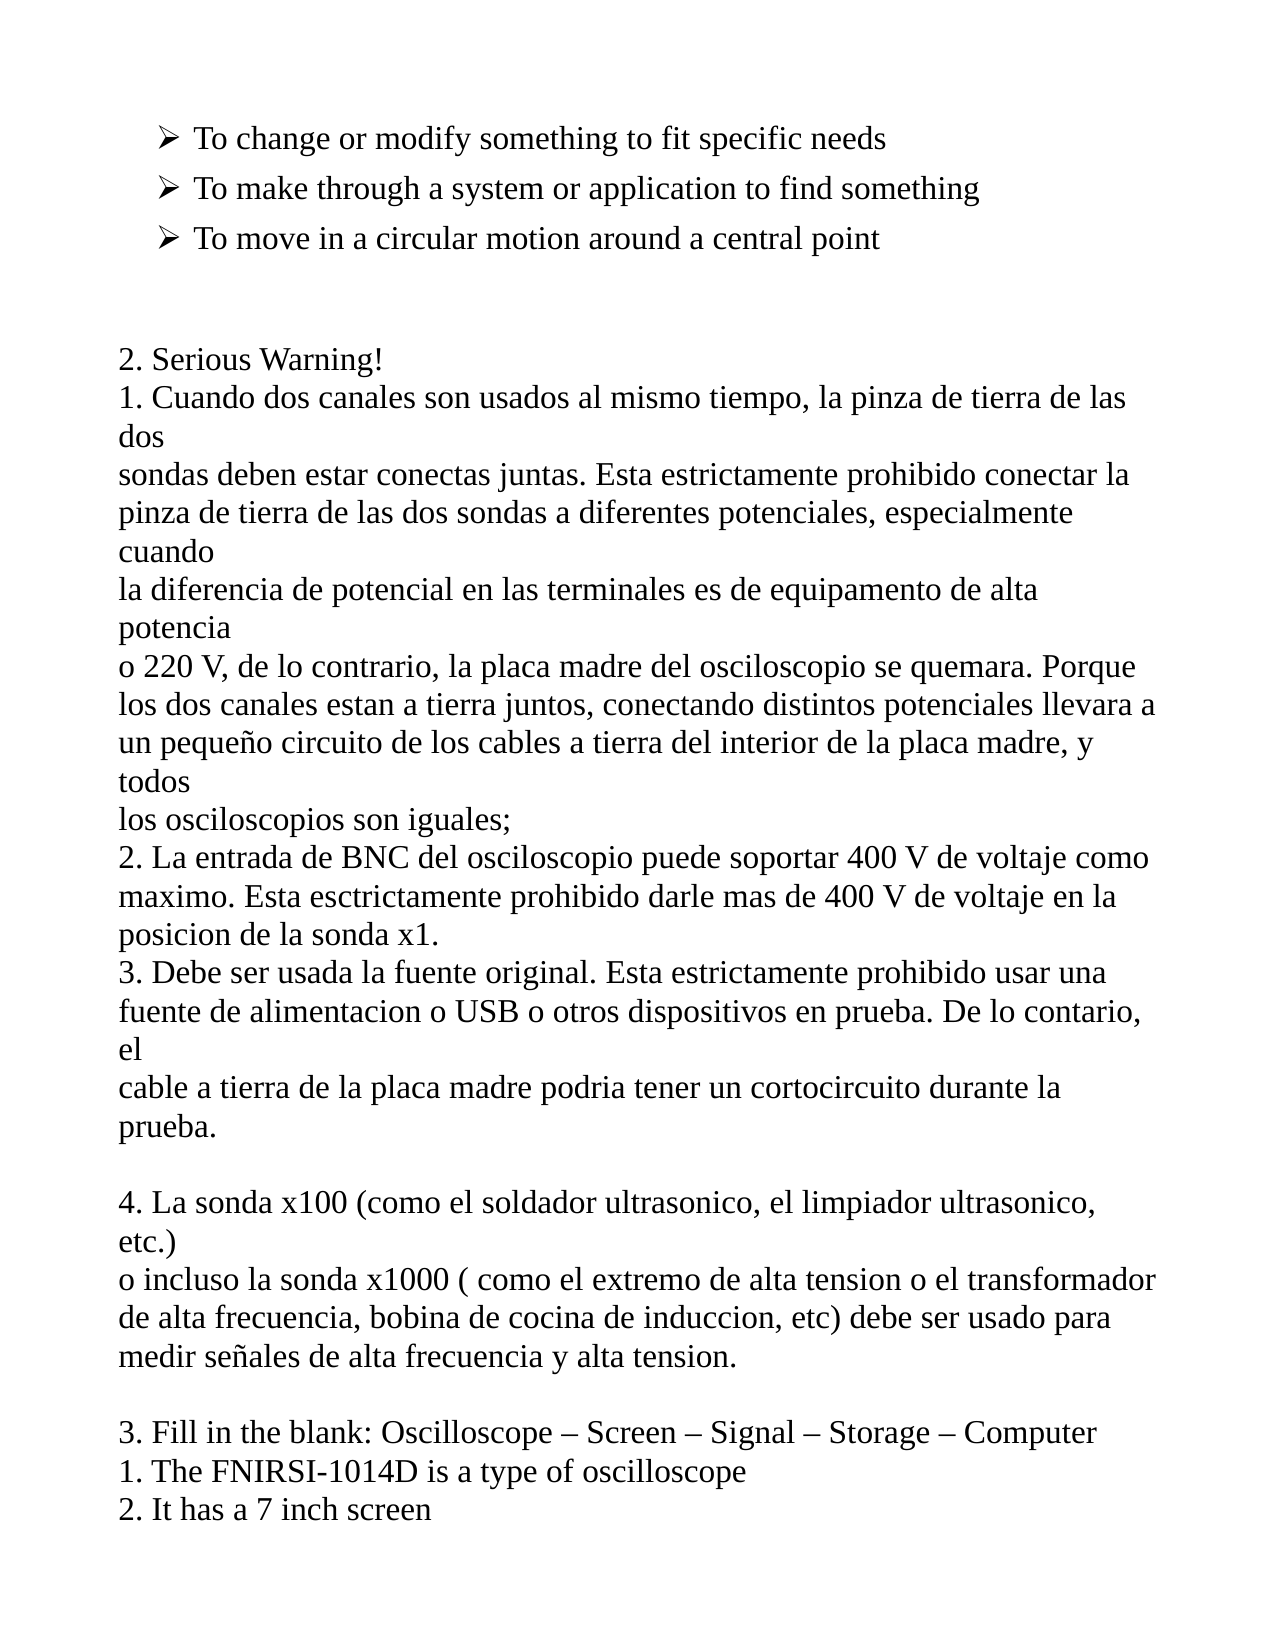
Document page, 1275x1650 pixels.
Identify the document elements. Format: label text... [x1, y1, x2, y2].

list To change or modify something to fit specific needs [156, 118, 1157, 156]
text 1. The FNIRSI-1014D is a type of oscilloscope [118, 1451, 1157, 1489]
text 2. La entrada de BNC del osciloscopio puede soportar 400 V de voltaje como [118, 838, 1157, 876]
text o incluso la sonda x1000 ( como el extremo de alta tension o el transformador [118, 1259, 1157, 1298]
list To make through a system or application to find something [156, 168, 1157, 207]
text o 220 V, de lo contrario, la placa madre del osciloscopio se quemara. Porque [118, 646, 1157, 684]
text 3. Debe ser usada la fuente original. Esta estrictamente prohibido usar una [118, 953, 1157, 991]
text maximo. Esta esctrictamente prohibido darle mas de 400 V de voltaje en la [118, 876, 1157, 914]
text pinza de tierra de las dos sondas a diferentes potenciales, especialmente cuando [118, 493, 1157, 569]
text los osciloscopios son iguales; [118, 799, 1157, 838]
text sondas deben estar conectas juntas. Esta estrictamente prohibido conectar la [118, 454, 1157, 493]
text cable a tierra de la placa madre podria tener un cortocircuito durante la prueba. [118, 1068, 1157, 1144]
text los dos canales estan a tierra juntos, conectando distintos potenciales llevara a [118, 684, 1157, 723]
text 1. Cuando dos canales son usados al mismo tiempo, la pinza de tierra de las dos [118, 378, 1157, 454]
text la diferencia de potencial en las terminales es de equipamento de alta potencia [118, 569, 1157, 646]
text 2. It has a 7 inch screen [118, 1489, 1157, 1528]
text posicion de la sonda x1. [118, 914, 1157, 953]
text un pequeño circuito de los cables a tierra del interior de la placa madre, y todos [118, 723, 1157, 799]
text 3. Fill in the blank: Oscilloscope – Screen – Signal – Storage – Computer [118, 1413, 1157, 1451]
text medir señales de alta frecuencia y alta tension. [118, 1336, 1157, 1374]
text fuente de alimentacion o USB o otros dispositivos en prueba. De lo contario, el [118, 991, 1157, 1068]
text 2. Serious Warning! [118, 339, 1157, 378]
list To move in a circular motion around a central point [156, 218, 1157, 257]
text de alta frecuencia, bobina de cocina de induccion, etc) debe ser usado para [118, 1298, 1157, 1336]
text 4. La sonda x100 (como el soldador ultrasonico, el limpiador ultrasonico, etc.) [118, 1183, 1157, 1259]
